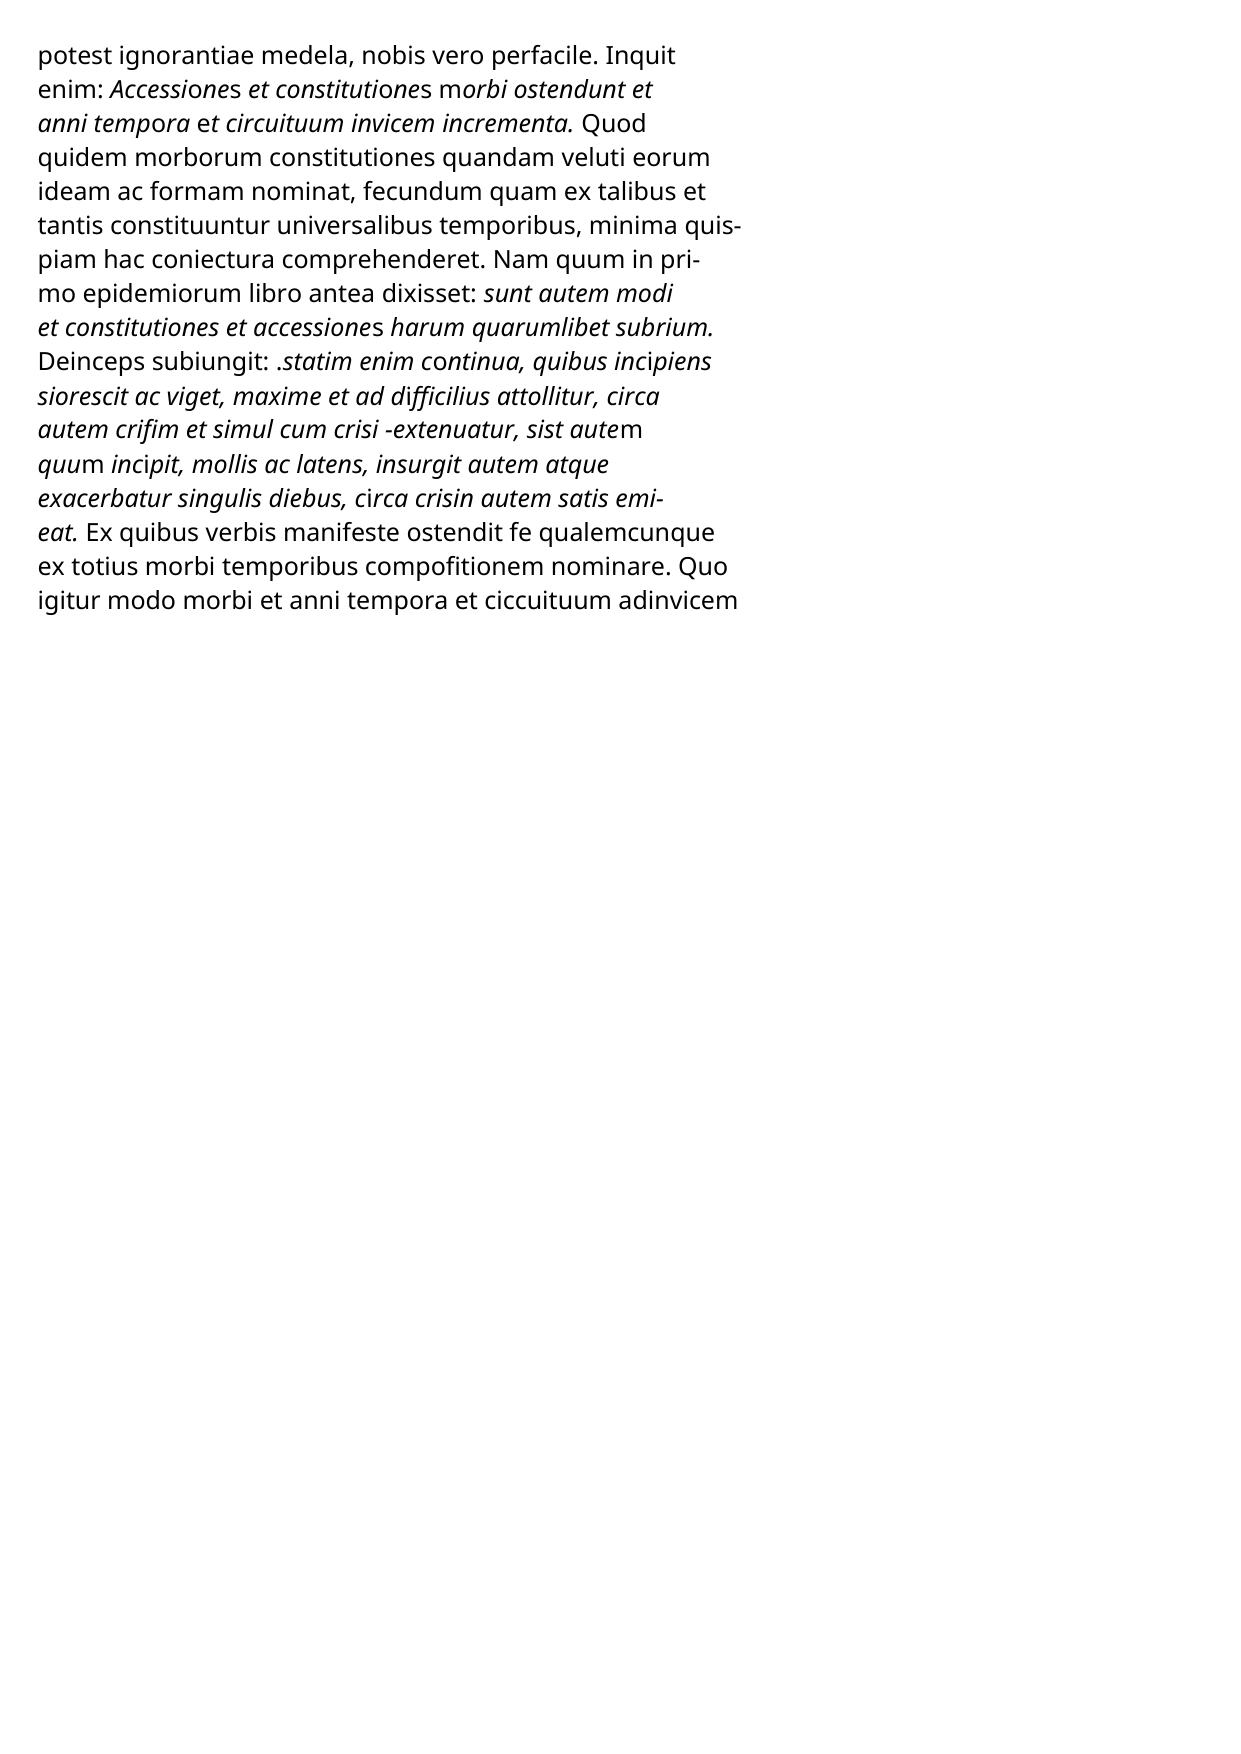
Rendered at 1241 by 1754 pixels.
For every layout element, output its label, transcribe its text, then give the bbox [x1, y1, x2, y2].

text potest ignorantiae medela, nobis vero perfacile. Inquit enim: Accessiones et constitutiones morbi ostendunt et anni tempora et circuituum invicem incrementa. Quod quidem morborum constitutiones quandam veluti eorum ideam ac formam nominat, fecundum quam ex talibus et tantis constituuntur universalibus temporibus, minima quis- piam hac coniectura comprehenderet. Nam quum in pri- mo epidemiorum libro antea dixisset: sunt autem modi et constitutiones et accessiones harum quarumlibet subrium. Deinceps subiungit: .statim enim continua, quibus incipiens siorescit ac viget, maxime et ad difficilius attollitur, circa autem crifim et simul cum crisi -extenuatur, sist autem quum incipit, mollis ac latens, insurgit autem atque exacerbatur singulis diebus, circa crisin autem satis emi- eat. Ex quibus verbis manifeste ostendit fe qualemcunque ex totius morbi temporibus compofitionem nominare. Quo igitur modo morbi et anni tempora et ciccuituum adinvicem [37, 37, 1203, 617]
